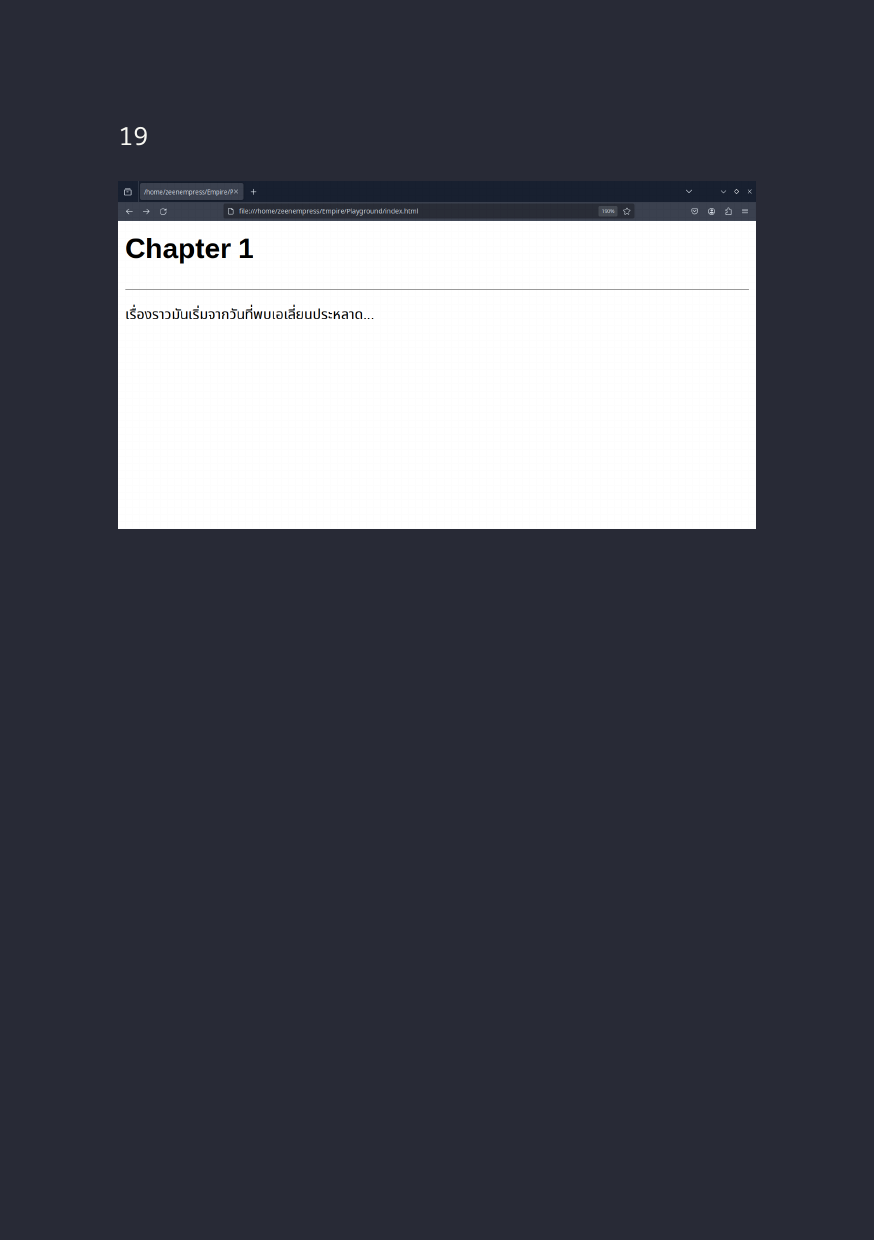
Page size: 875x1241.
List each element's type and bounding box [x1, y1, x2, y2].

picture [118, 181, 756, 529]
